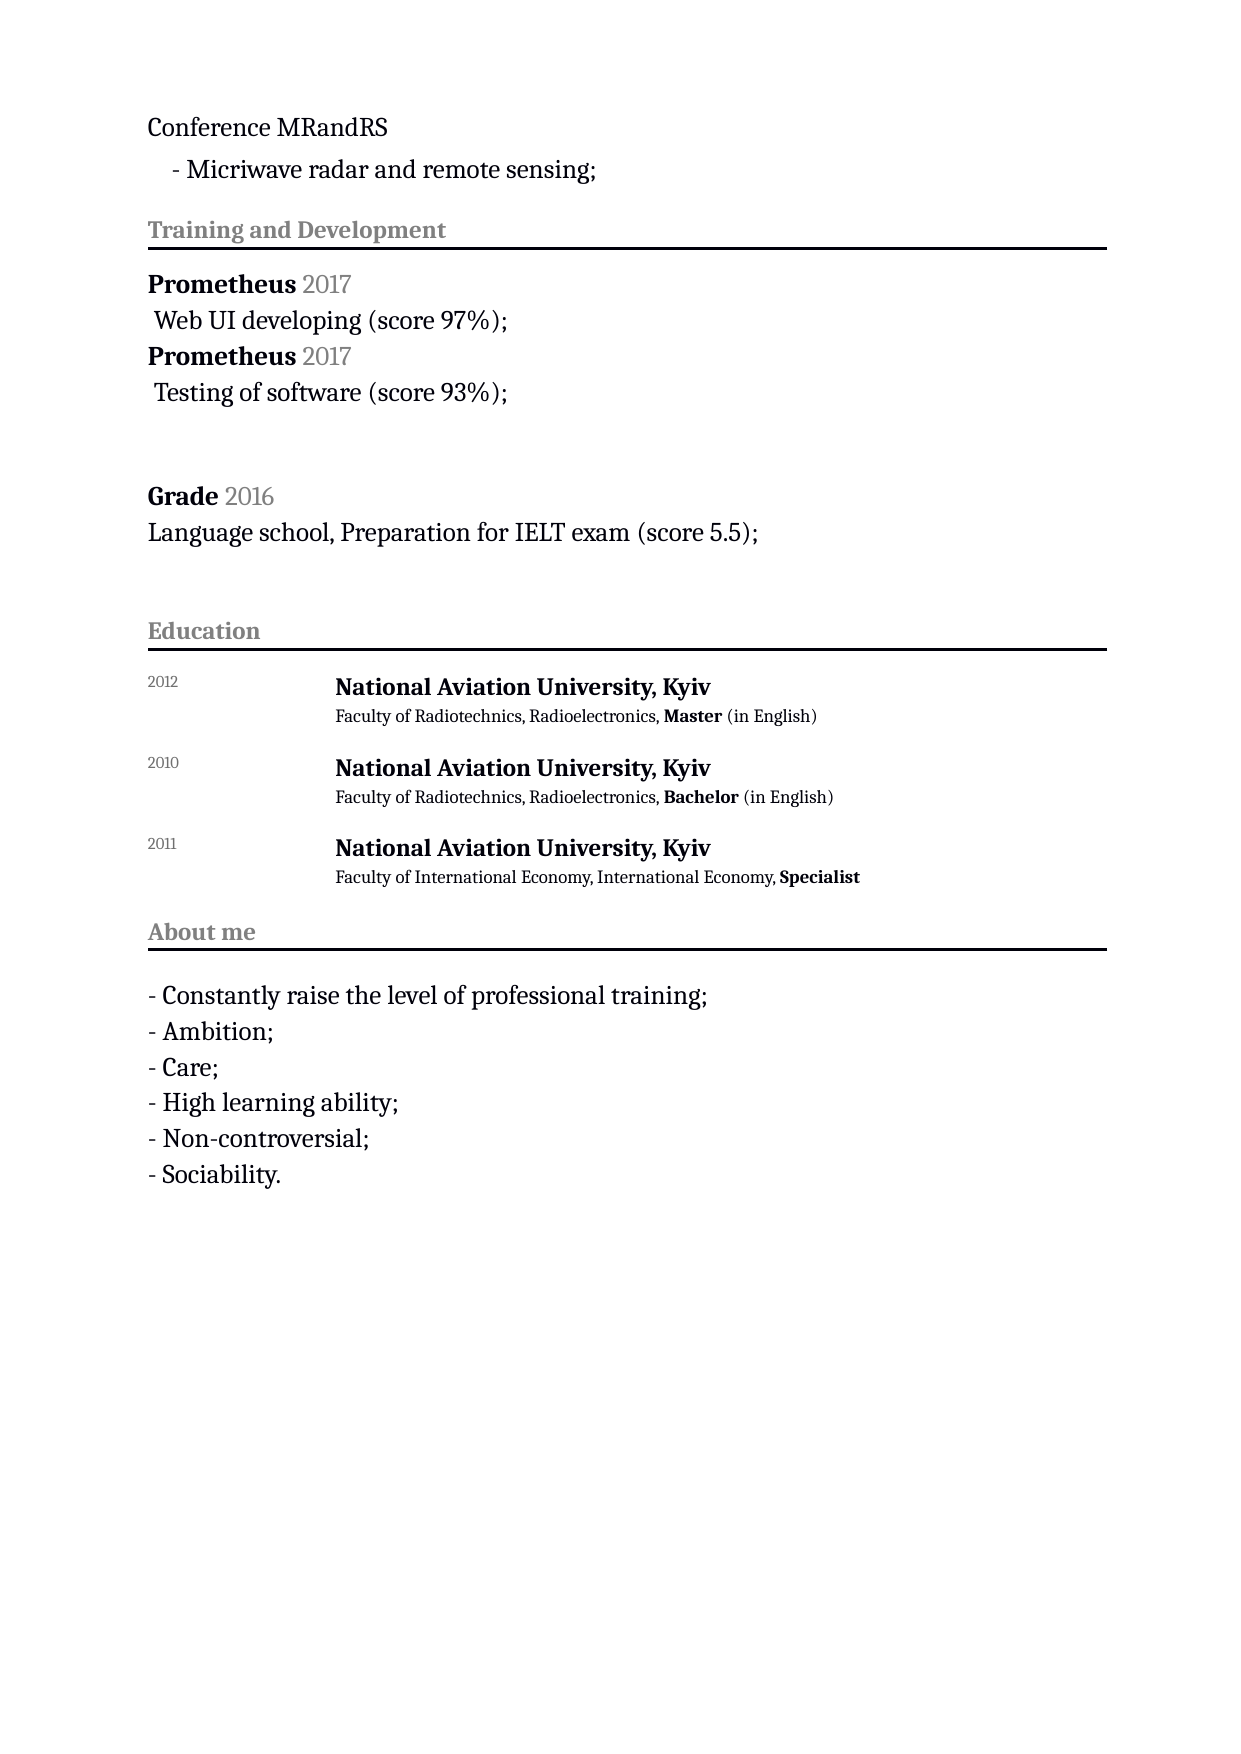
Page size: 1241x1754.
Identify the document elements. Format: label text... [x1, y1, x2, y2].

table_cell National Aviation University, Kyiv Faculty of International Economy, International Economy, Specialist [335, 808, 1152, 889]
text Grade 2016 [148, 481, 1107, 512]
table_cell National Aviation University, Kyiv Faculty of Radiotechnics, Radioelectronics, Master (in English) [335, 673, 1152, 727]
subtitle Education [148, 617, 1107, 648]
table_cell 2010 [148, 728, 335, 808]
text Prometheus 2017 [148, 269, 1107, 301]
text Conference MRandRS [148, 112, 1107, 143]
text - Micriwave radar and remote sensing; [148, 154, 1107, 185]
table_cell 2012 [148, 673, 335, 727]
text Prometheus 2017 [148, 341, 1107, 372]
table_cell National Aviation University, Kyiv Faculty of Radiotechnics, Radioelectronics, Bachelor (in English) [335, 728, 1152, 808]
subtitle About me [148, 917, 1107, 948]
text Testing of software (score 93%); [148, 377, 1107, 408]
table_cell 2011 [148, 808, 335, 889]
text Language school, Preparation for IELT exam (score 5.5); [148, 517, 1107, 548]
text Web UI developing (score 97%); [148, 305, 1107, 336]
text - Constantly raise the level of professional training; - Ambition; - Care; - High learning ability; - Non-controversial; - Sociability. [148, 980, 1107, 1190]
subtitle Training and Development [148, 216, 1107, 247]
